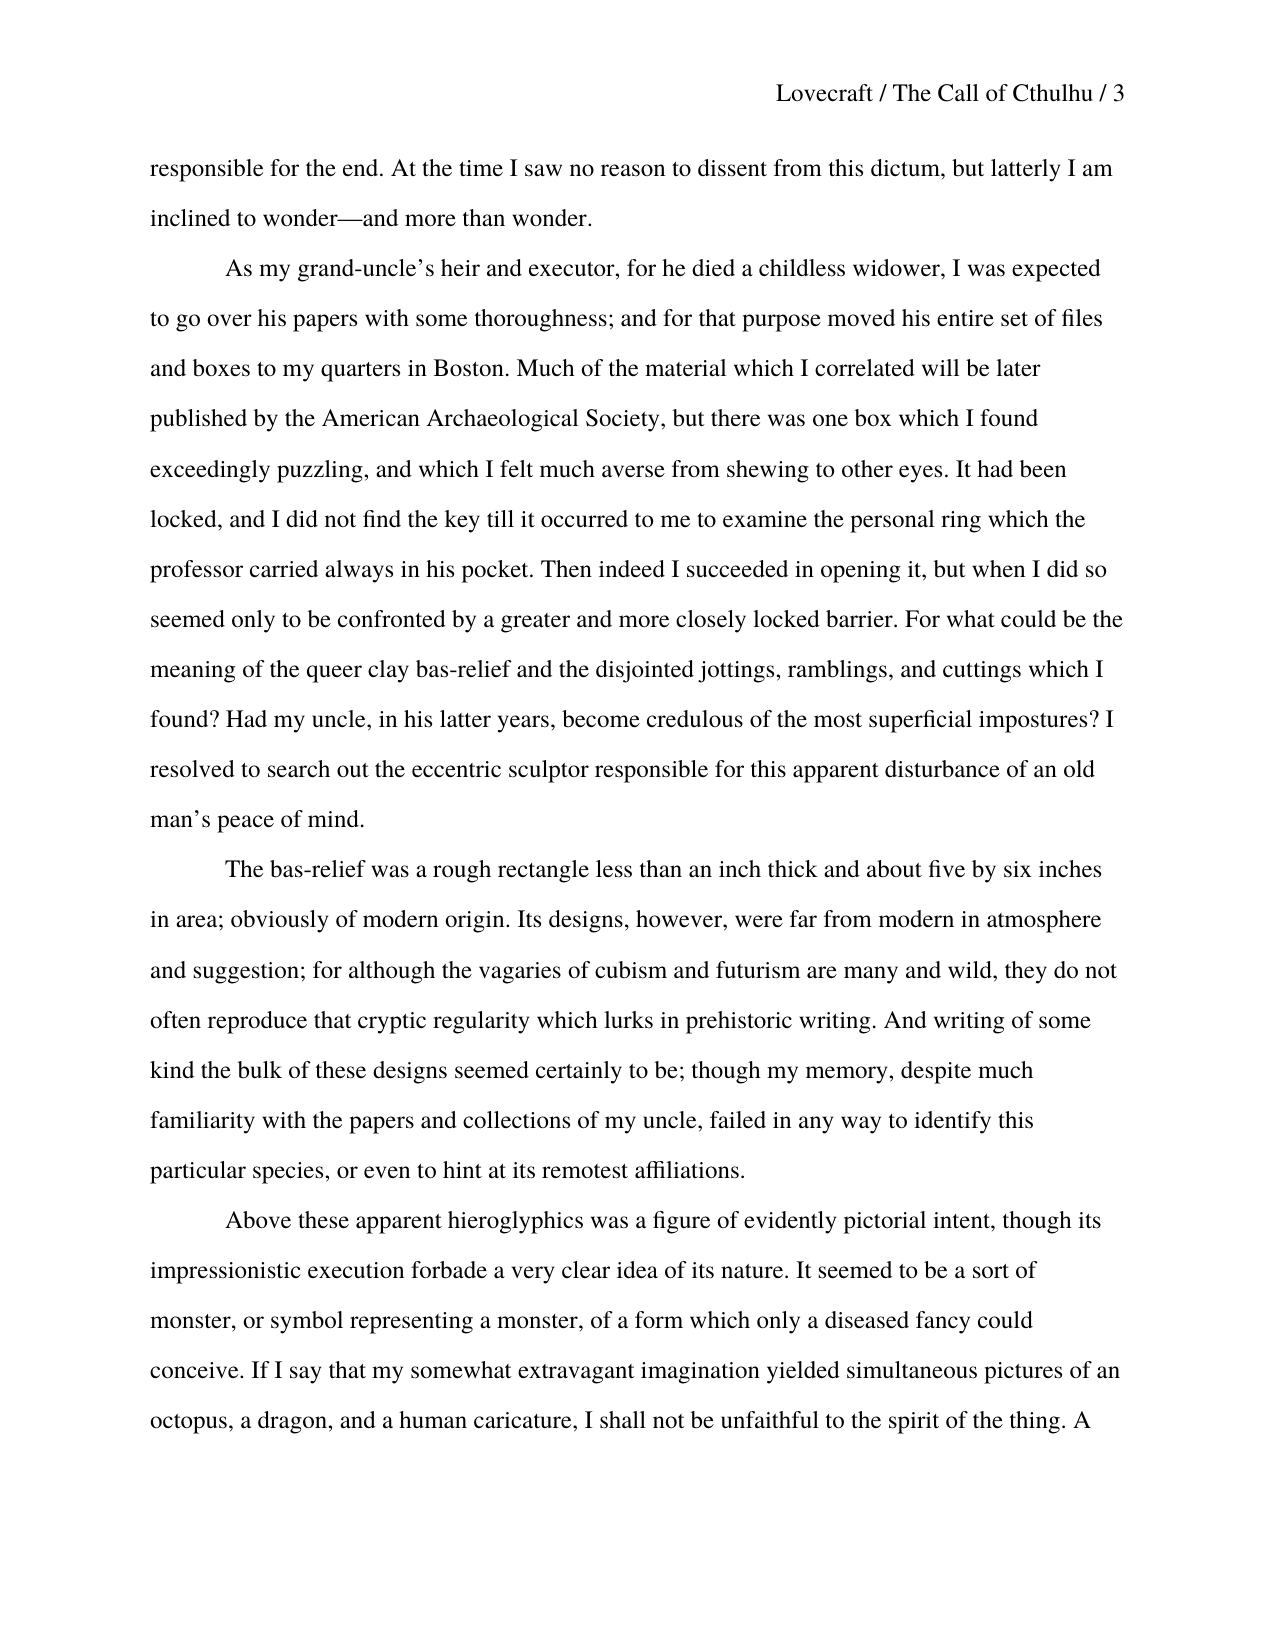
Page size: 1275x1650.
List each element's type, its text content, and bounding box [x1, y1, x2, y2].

text Above these apparent hieroglyphics was a figure of evidently pictorial intent, though its impressionistic execution forbade a very clear idea of its nature. It seemed to be a sort of monster, or symbol representing a monster, of a form which only a diseased fancy could conceive. If I say that my somewhat extravagant imagination yielded simultaneous pictures of an octopus, a dragon, and a human caricature, I shall not be unfaithful to the spirit of the thing. A [150, 1202, 1125, 1436]
text responsible for the end. At the time I saw no reason to dissent from this dictum, but latterly I am inclined to wonder—and more than wonder. [150, 150, 1125, 233]
text The bas-relief was a rough rectangle less than an inch thick and about five by six inches in area; obviously of modern origin. Its designs, however, were far from modern in atmosphere and suggestion; for although the vagaries of cubism and futurism are many and wild, they do not often reproduce that cryptic regularity which lurks in prehistoric writing. And writing of some kind the bulk of these designs seemed certainly to be; though my memory, despite much familiarity with the papers and collections of my uncle, failed in any way to identify this particular species, or even to hint at its remotest affiliations. [150, 851, 1125, 1186]
text As my grand-uncle’s heir and executor, for he died a childless widower, I was expected to go over his papers with some thoroughness; and for that purpose moved his entire set of files and boxes to my quarters in Boston. Much of the material which I correlated will be later published by the American Archaeological Society, but there was one box which I found exceedingly puzzling, and which I felt much averse from shewing to other eyes. It had been locked, and I did not find the key till it occurred to me to examine the personal ring which the professor carried always in his pocket. Then indeed I succeeded in opening it, but when I did so seemed only to be confronted by a greater and more closely locked barrier. For what could be the meaning of the queer clay bas-relief and the disjointed jottings, ramblings, and cuttings which I found? Had my uncle, in his latter years, become credulous of the most superficial impostures? I resolved to search out the eccentric sculptor responsible for this apparent disturbance of an old man’s peace of mind. [150, 250, 1125, 835]
